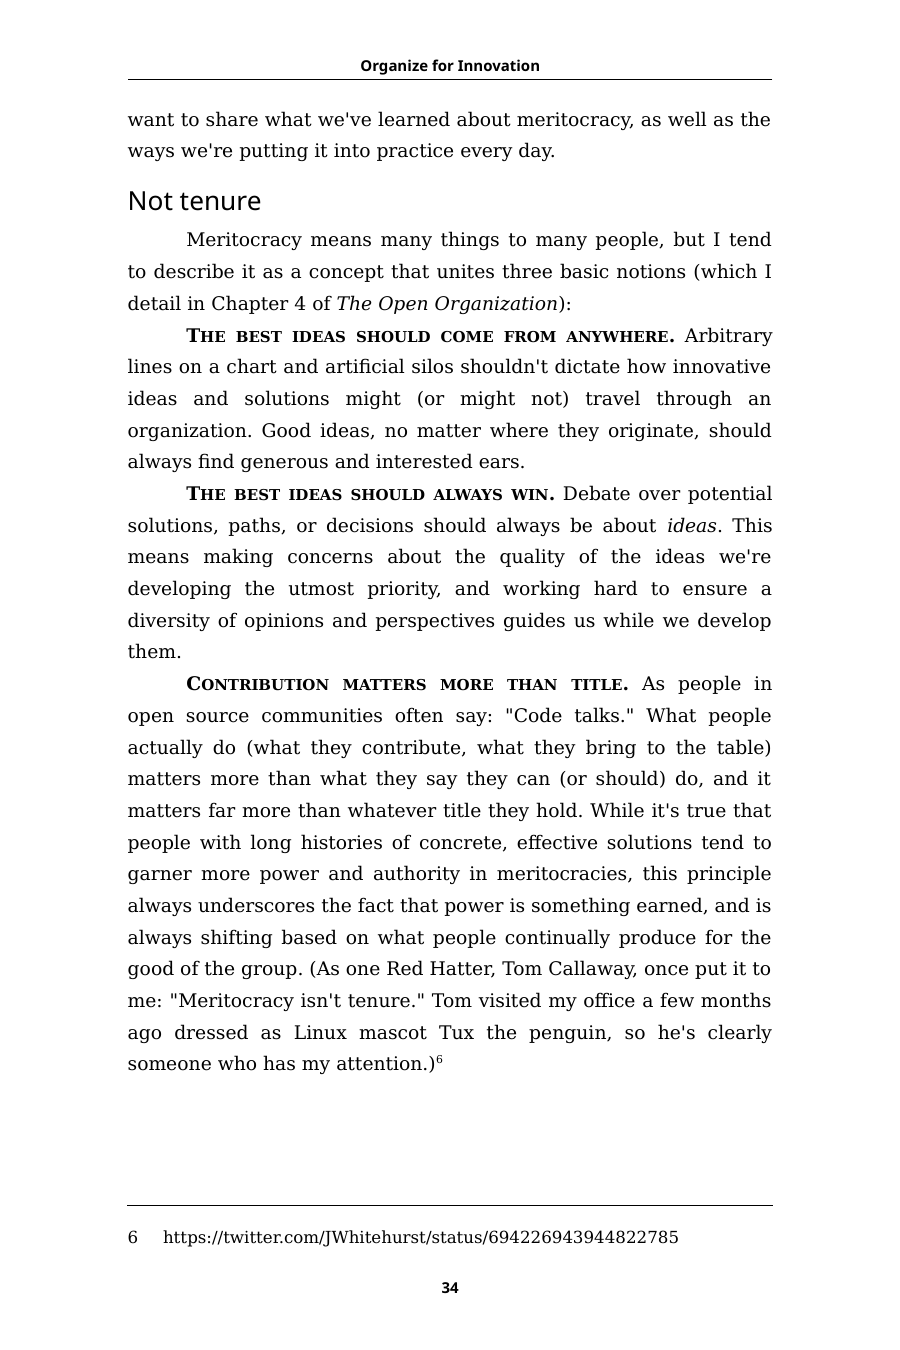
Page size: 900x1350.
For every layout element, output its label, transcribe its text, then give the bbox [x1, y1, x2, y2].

text The best ideas should always win. Debate over potential solutions, paths, or decisions should always be about ideas. This means making concerns about the quality of the ideas we're developing the utmost priority, and working hard to ensure a diversity of opinions and perspectives guides us while we develop them. [127, 483, 772, 663]
text Contribution matters more than title. As people in open source communities often say: "Code talks." What people actually do (what they contribute, what they bring to the table) matters more than what they say they can (or should) do, and it matters far more than whatever title they hold. While it's true that people with long histories of concrete, effective solutions tend to garner more power and authority in meritocracies, this principle always underscores the fact that power is something earned, and is always shifting based on what people continually produce for the good of the group. (As one Red Hatter, Tom Callaway, once put it to me: "Meritocracy isn't tenure." Tom visited my office a few months ago dressed as Linux mascot Tux the penguin, so he's clearly someone who has my attention.) [127, 673, 772, 1075]
text want to share what we've learned about meritocracy, as well as the ways we're putting it into practice every day. [127, 109, 772, 162]
text The best ideas should come from anywhere. Arbitrary lines on a chart and artificial silos shouldn't dictate how innovative ideas and solutions might (or might not) travel through an organization. Good ideas, no matter where they originate, should always find generous and interested ears. [127, 324, 772, 473]
text https://twitter.com/JWhitehurst/status/694226943944822785 [127, 1228, 772, 1247]
text Meritocracy means many things to many people, but I tend to describe it as a concept that unites three basic notions (which I detail in Chapter 4 of The Open Organization): [127, 229, 772, 315]
subtitle Not tenure [127, 187, 772, 217]
